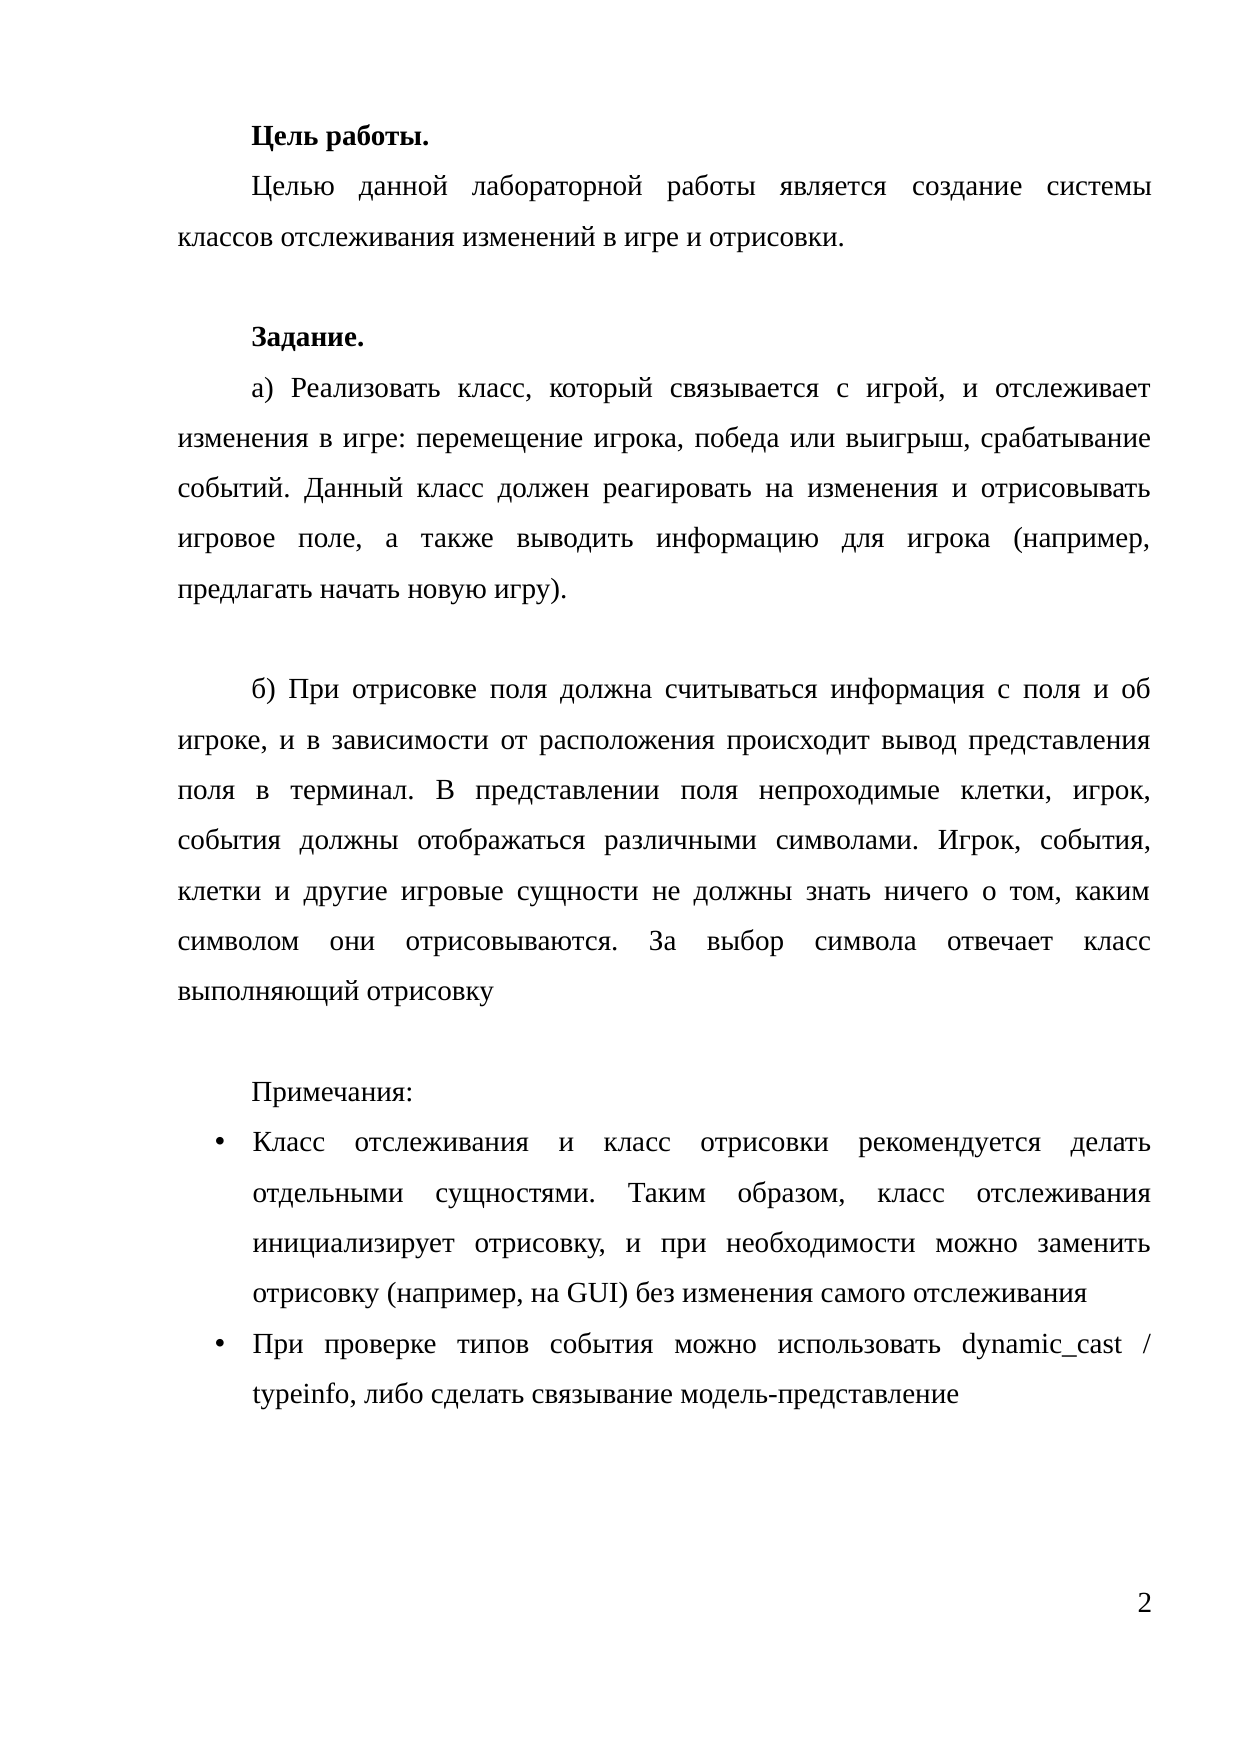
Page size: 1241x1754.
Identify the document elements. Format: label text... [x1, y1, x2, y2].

list При проверке типов события можно использовать dynamic_cast / typeinfo, либо сделать связывание модель-представление [215, 1326, 1152, 1410]
list Класс отслеживания и класс отрисовки рекомендуется делать отдельными сущностями. Таким образом, класс отслеживания инициализирует отрисовку, и при необходимости можно заменить отрисовку (например, на GUI) без изменения самого отслеживания [215, 1124, 1152, 1309]
text Примечания: [177, 1074, 1152, 1108]
text Целью данной лабораторной работы является создание системы классов отслеживания изменений в игре и отрисовки. [177, 168, 1152, 252]
text б) При отрисовке поля должна считываться информация с поля и об игроке, и в зависимости от расположения происходит вывод представления поля в терминал. В представлении поля непроходимые клетки, игрок, события должны отображаться различными символами. Игрок, события, клетки и другие игровые сущности не должны знать ничего о том, каким символом они отрисовываются. За выбор символа отвечает класс выполняющий отрисовку [177, 672, 1152, 1007]
text а) Реализовать класс, который связывается с игрой, и отслеживает изменения в игре: перемещение игрока, победа или выигрыш, срабатывание событий. Данный класс должен реагировать на изменения и отрисовывать игровое поле, а также выводить информацию для игрока (например, предлагать начать новую игру). [177, 370, 1152, 604]
subtitle Цель работы. [177, 118, 1152, 152]
subtitle Задание. [177, 319, 1152, 353]
